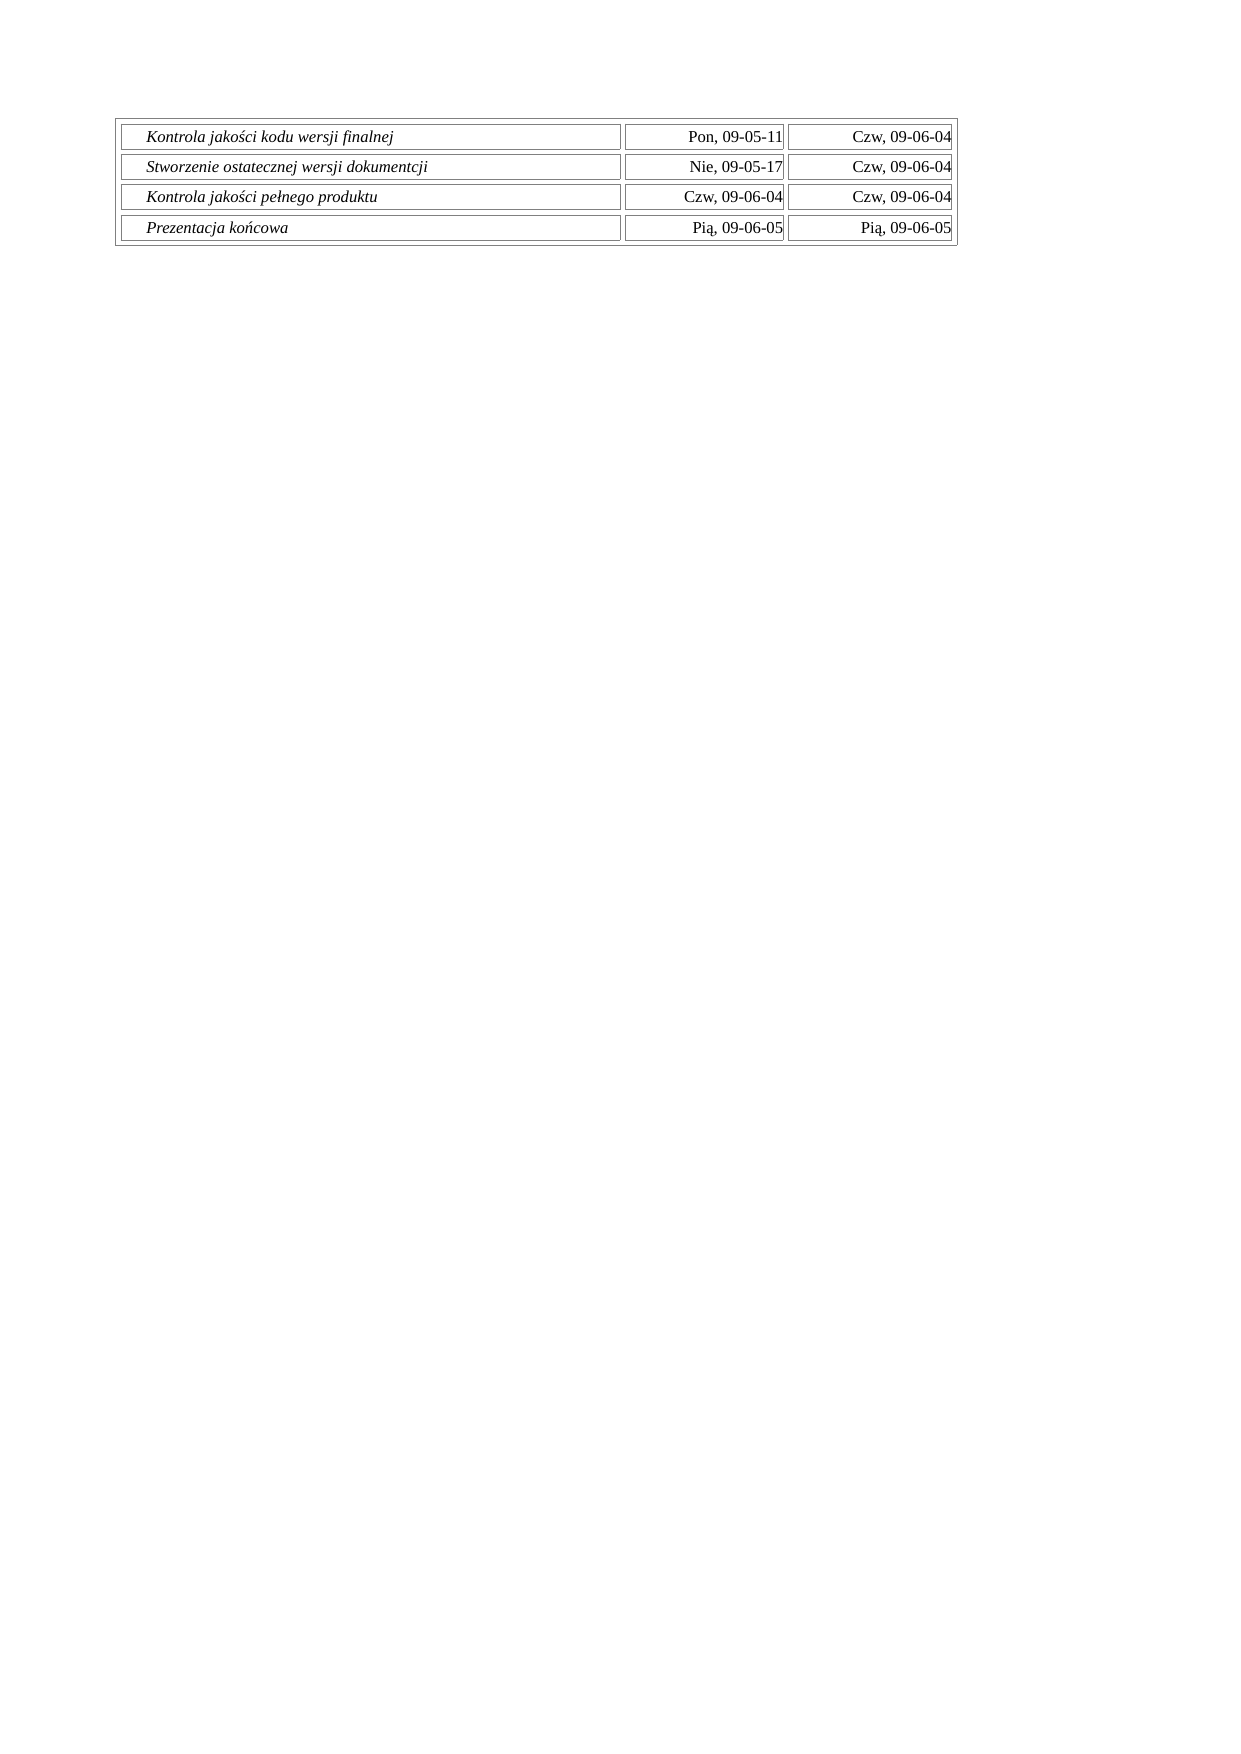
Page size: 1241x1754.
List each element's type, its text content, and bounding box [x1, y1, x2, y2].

table_cell Pią, 09-06-05 [623, 209, 786, 240]
table_cell Prezentacja końcowa [118, 209, 623, 240]
table_cell Czw, 09-06-04 [786, 149, 954, 179]
table_cell Czw, 09-06-04 [623, 179, 786, 209]
table_cell Nie, 09-05-17 [623, 149, 786, 179]
table_cell Kontrola jakości kodu wersji finalnej [118, 119, 623, 148]
table_cell Kontrola jakości pełnego produktu [118, 179, 623, 209]
table_cell Pią, 09-06-05 [786, 209, 954, 240]
table_cell Pon, 09-05-11 [623, 119, 786, 148]
table_cell Czw, 09-06-04 [786, 119, 954, 148]
table_cell Stworzenie ostatecznej wersji dokumentcji [118, 149, 623, 179]
table_cell Czw, 09-06-04 [786, 179, 954, 209]
